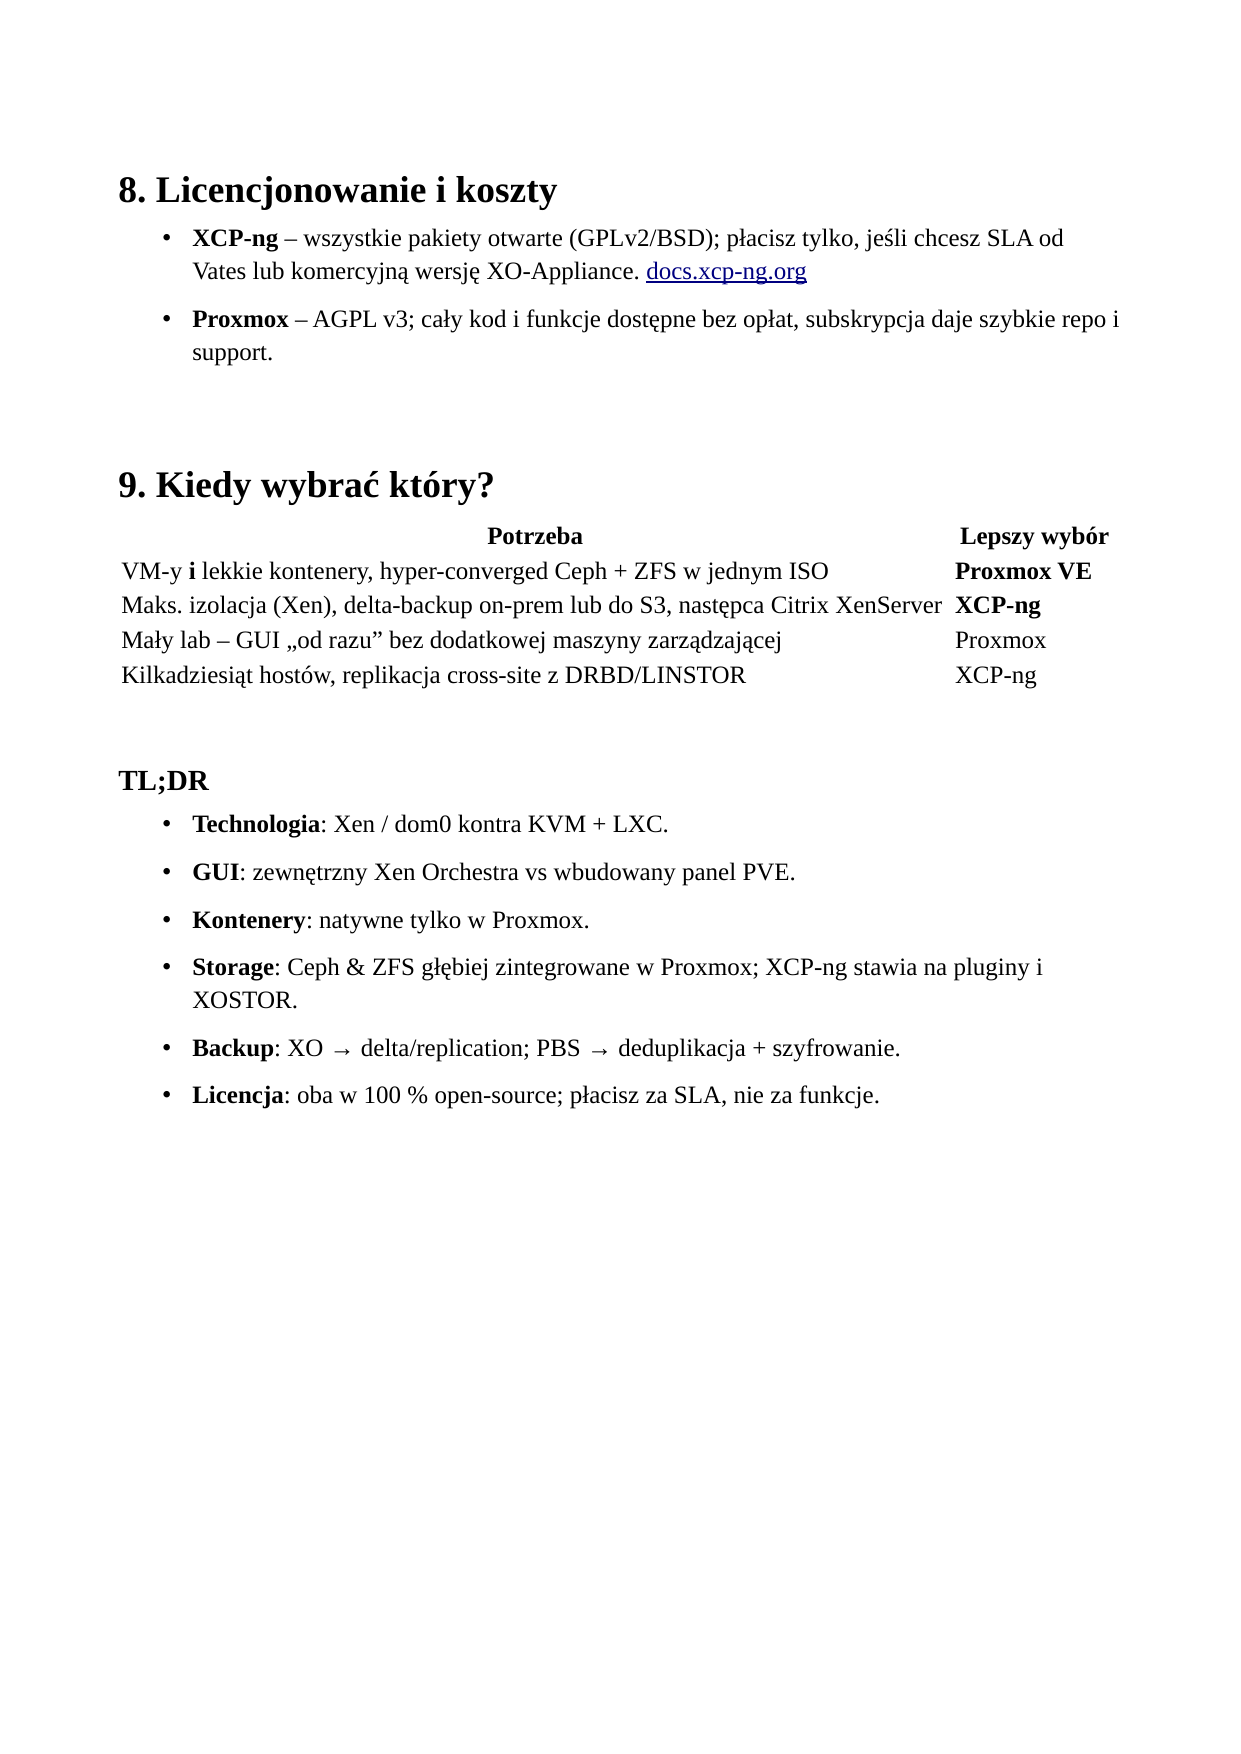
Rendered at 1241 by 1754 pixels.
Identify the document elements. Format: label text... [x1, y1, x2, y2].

list Backup: XO → delta/replication; PBS → deduplikacja + szyfrowanie. [162, 1033, 1122, 1062]
table_cell Kilkadziesiąt hostów, replikacja cross-site z DRBD/LINSTOR [118, 657, 952, 691]
table_cell XCP-ng [952, 657, 1117, 691]
list XCP-ng – wszystkie pakiety otwarte (GPLv2/BSD); płacisz tylko, jeśli chcesz SLA od Vates lub komercyjną wersję XO-Appliance. docs.xcp-ng.org [162, 223, 1122, 285]
list Proxmox – AGPL v3; cały kod i funkcje dostępne bez opłat, subskrypcja daje szybkie repo i support. [162, 304, 1122, 366]
list Licencja: oba w 100 % open-source; płacisz za SLA, nie za funkcje. [162, 1081, 1122, 1109]
list GUI: zewnętrzny Xen Orchestra vs wbudowany panel PVE. [162, 857, 1122, 886]
table_header Lepszy wybór [952, 519, 1117, 553]
subtitle 9. Kiedy wybrać który? [118, 463, 1122, 506]
table_cell XCP-ng [952, 588, 1117, 622]
table_cell Proxmox VE [952, 553, 1117, 588]
subtitle 8. Licencjonowanie i koszty [118, 168, 1122, 211]
table_header Potrzeba [118, 519, 952, 553]
table_cell VM-y i lekkie kontenery, hyper-converged Ceph + ZFS w jednym ISO [118, 553, 952, 588]
list Kontenery: natywne tylko w Proxmox. [162, 905, 1122, 933]
table_cell Mały lab – GUI „od razu” bez dodatkowej maszyny zarządzającej [118, 622, 952, 657]
subtitle TL;DR [118, 763, 1122, 797]
table_cell Proxmox [952, 622, 1117, 657]
list Storage: Ceph & ZFS głębiej zintegrowane w Proxmox; XCP-ng stawia na pluginy i XOSTOR. [162, 952, 1122, 1014]
list Technologia: Xen / dom0 kontra KVM + LXC. [162, 809, 1122, 838]
table_cell Maks. izolacja (Xen), delta-backup on-prem lub do S3, następca Citrix XenServer [118, 588, 952, 622]
